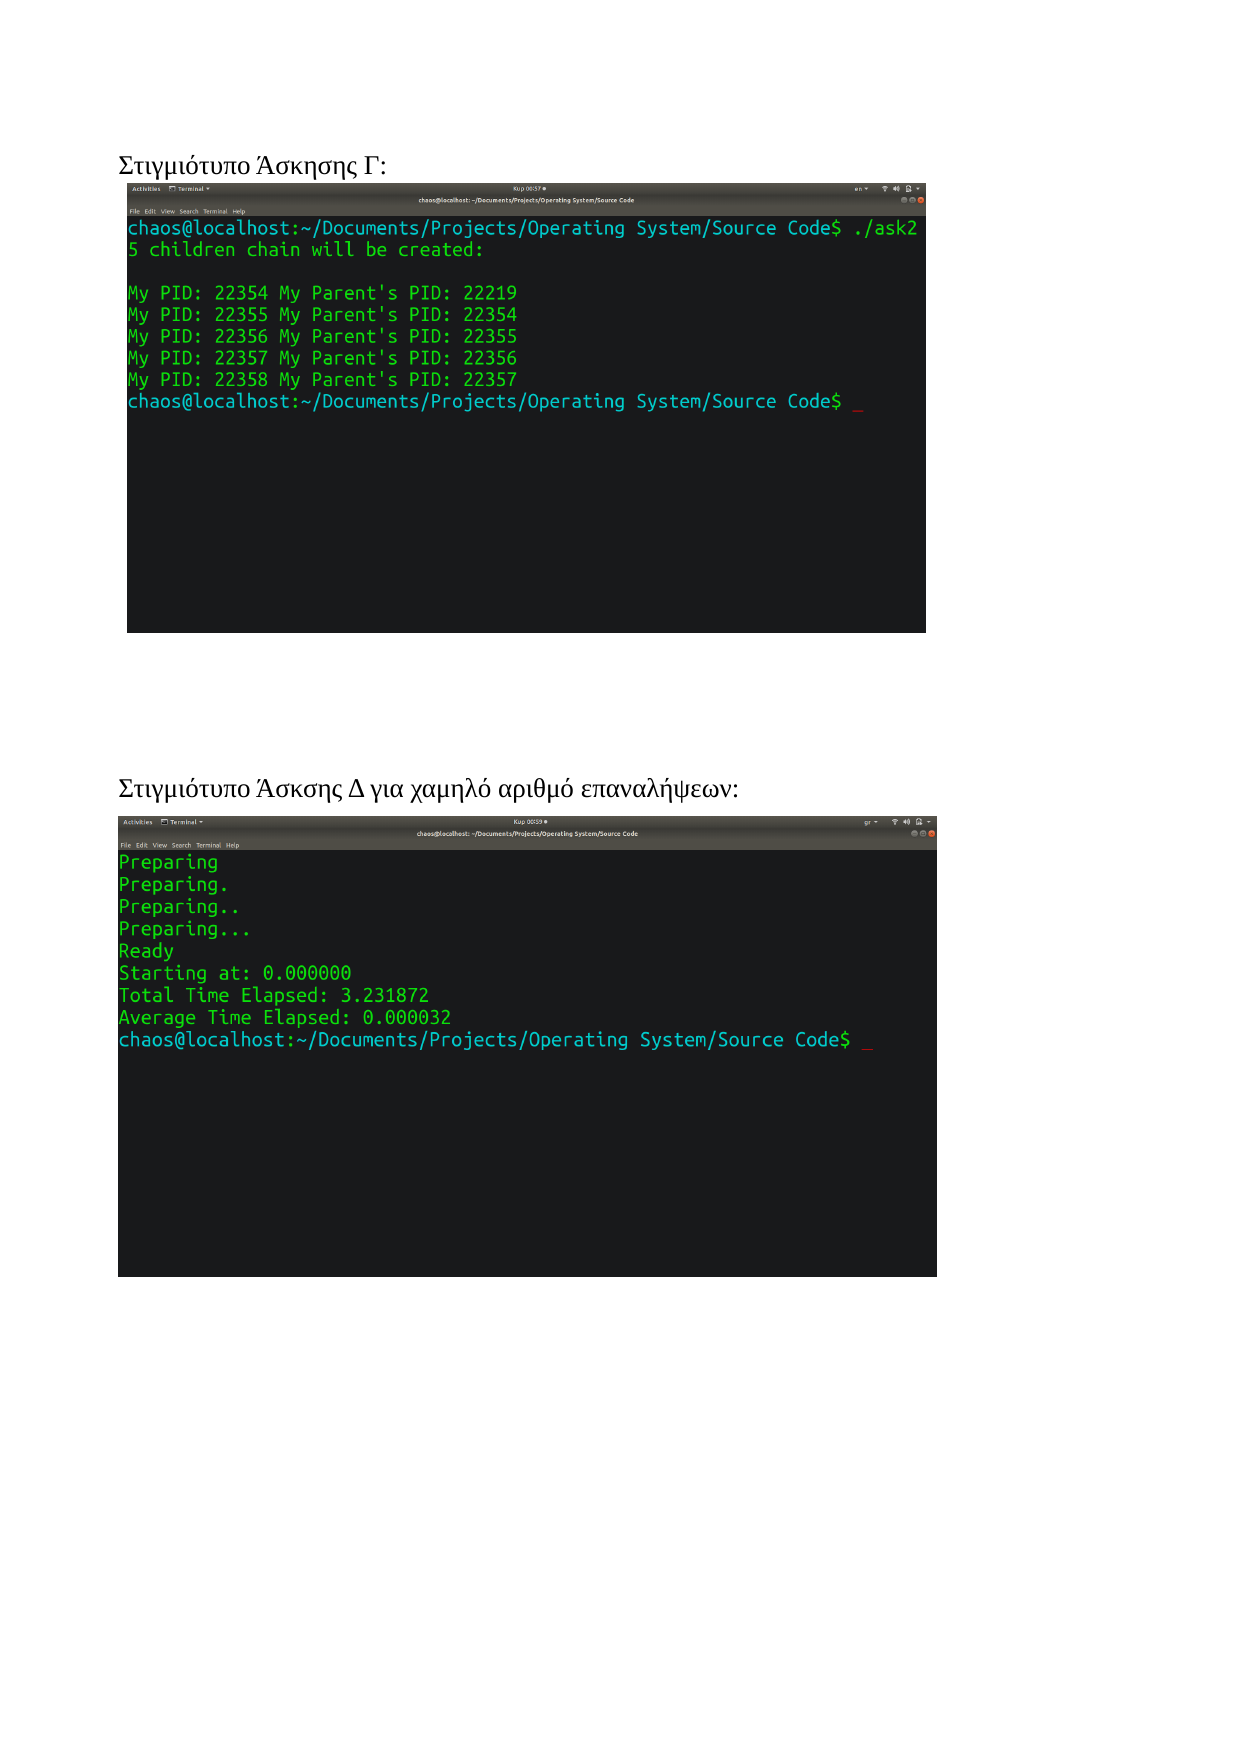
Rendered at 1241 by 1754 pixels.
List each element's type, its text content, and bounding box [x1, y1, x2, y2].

picture [127, 183, 926, 633]
text Στιγμιότυπο Άσκσης Δ για χαμηλό αριθμό επαναλήψεων: [118, 772, 1122, 803]
text Στιγμιότυπο Άσκησης Γ: [118, 149, 1122, 180]
picture [118, 816, 937, 1277]
